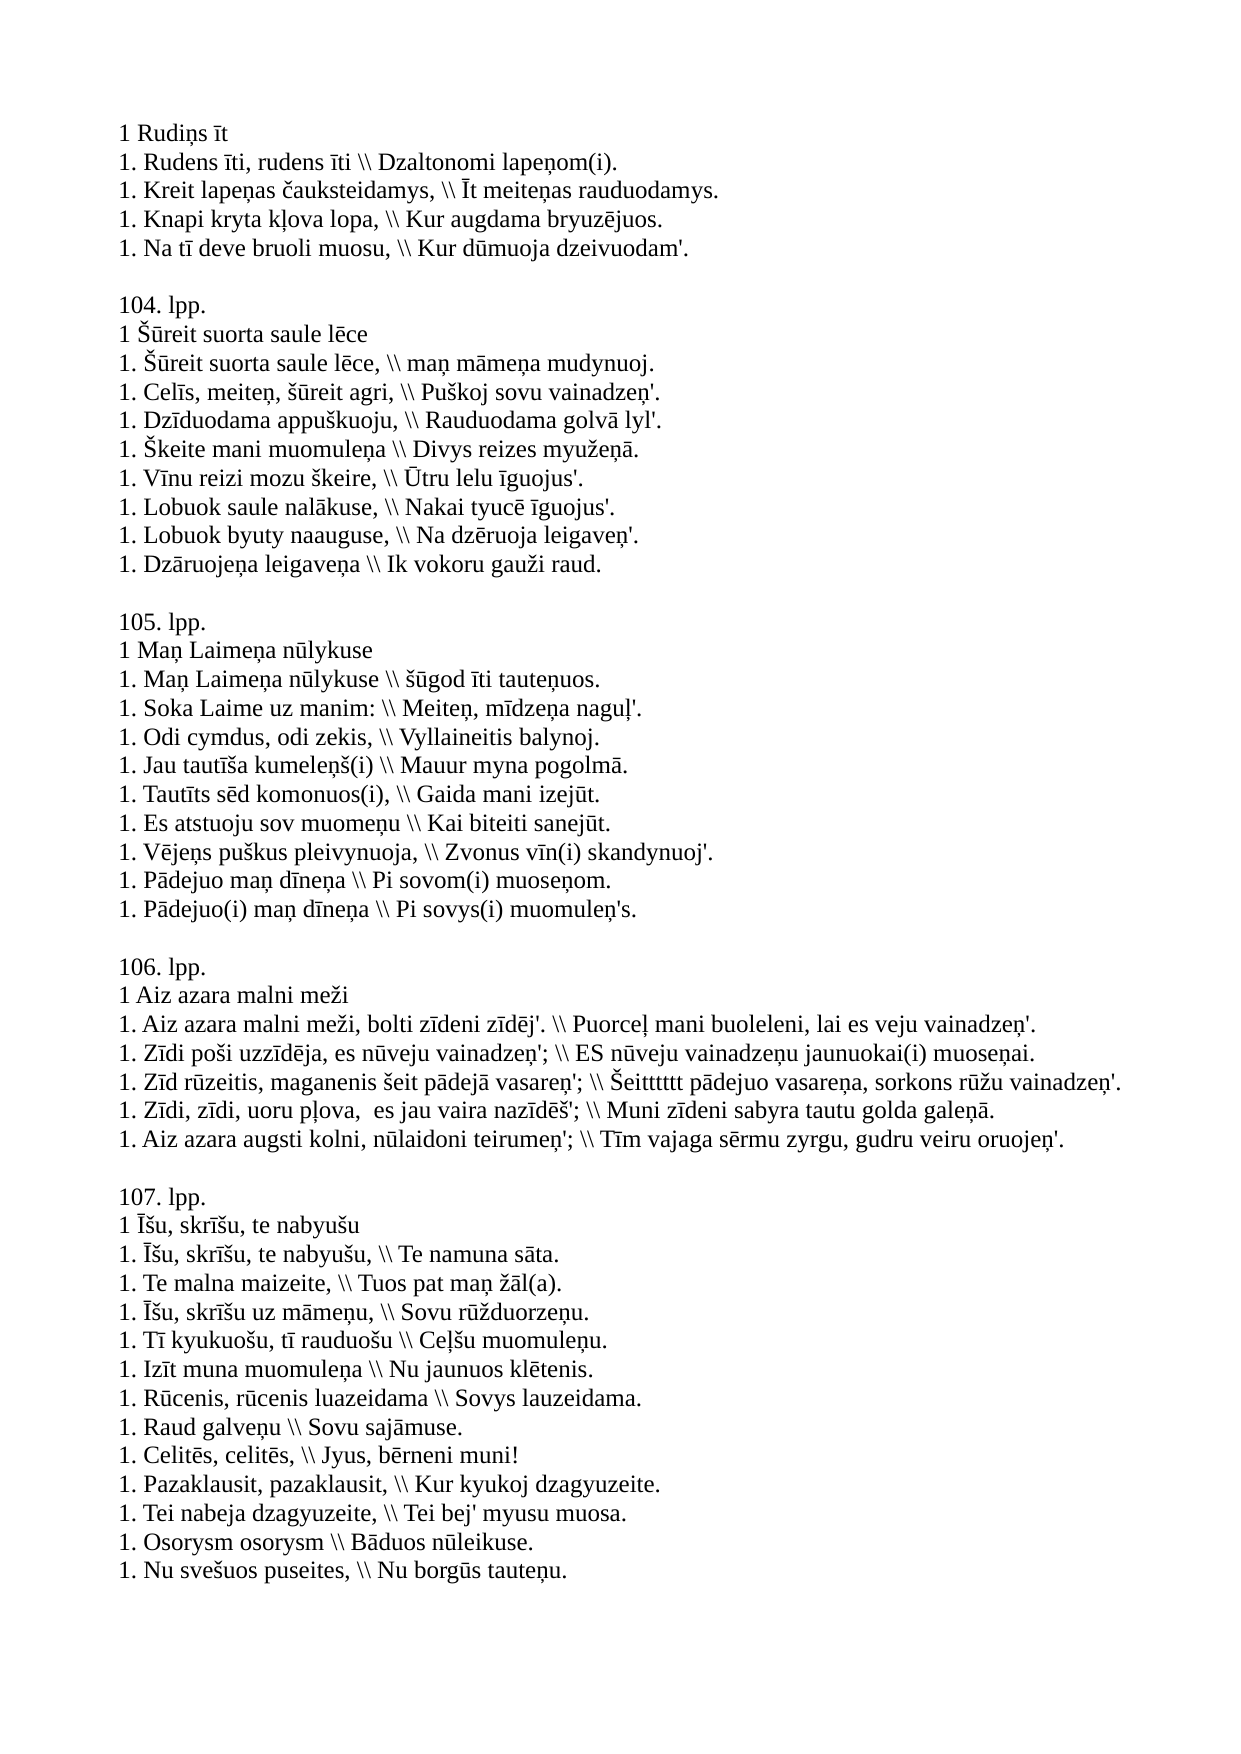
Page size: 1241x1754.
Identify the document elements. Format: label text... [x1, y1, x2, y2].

text 106. lpp. [118, 952, 1122, 981]
text 1 Rudiņs īt [118, 118, 1122, 147]
text 1. Odi cymdus, odi zekis, \\ Vyllaineitis balynoj. [118, 722, 1122, 751]
text 1. Soka Laime uz manim: \\ Meiteņ, mīdzeņa naguļ'. [118, 693, 1122, 722]
text 1. Tī kyukuošu, tī rauduošu \\ Ceļšu muomuleņu. [118, 1326, 1122, 1354]
text 1. Nu svešuos puseites, \\ Nu borgūs tauteņu. [118, 1556, 1122, 1584]
text 1. Dzāruojeņa leigaveņa \\ Ik vokoru gauži raud. [118, 549, 1122, 578]
text 1. Zīdi poši uzzīdēja, es nūveju vainadzeņ'; \\ ES nūveju vainadzeņu jaunuokai(i) muoseņai. [118, 1038, 1122, 1067]
text 1. Maņ Laimeņa nūlykuse \\ šūgod īti tauteņuos. [118, 664, 1122, 693]
text 1. Aiz azara augsti kolni, nūlaidoni teirumeņ'; \\ Tīm vajaga sērmu zyrgu, gudru veiru oruojeņ'. [118, 1124, 1122, 1153]
text 1. Celitēs, celitēs, \\ Jyus, bērneni muni! [118, 1441, 1122, 1469]
text 1. Izīt muna muomuleņa \\ Nu jaunuos klētenis. [118, 1354, 1122, 1383]
text 1. Vīnu reizi mozu škeire, \\ Ūtru lelu īguojus'. [118, 463, 1122, 492]
text 1. Īšu, skrīšu uz māmeņu, \\ Sovu rūžduorzeņu. [118, 1297, 1122, 1326]
text 104. lpp. [118, 291, 1122, 319]
text 1. Tei nabeja dzagyuzeite, \\ Tei bej' myusu muosa. [118, 1498, 1122, 1527]
text 107. lpp. [118, 1182, 1122, 1211]
text 1. Lobuok saule nalākuse, \\ Nakai tyucē īguojus'. [118, 492, 1122, 521]
text 1. Celīs, meiteņ, šūreit agri, \\ Puškoj sovu vainadzeņ'. [118, 377, 1122, 406]
text 1. Zīd rūzeitis, maganenis šeit pādejā vasareņ'; \\ Šeitttttt pādejuo vasareņa, sorkons rūžu vainadzeņ'. [118, 1067, 1122, 1096]
text 1. Raud galveņu \\ Sovu sajāmuse. [118, 1412, 1122, 1441]
text 105. lpp. [118, 607, 1122, 636]
text 1. Zīdi, zīdi, uoru pļova, es jau vaira nazīdēš'; \\ Muni zīdeni sabyra tautu golda galeņā. [118, 1096, 1122, 1124]
text 1. Rūcenis, rūcenis luazeidama \\ Sovys lauzeidama. [118, 1383, 1122, 1412]
text 1. Šūreit suorta saule lēce, \\ maņ māmeņa mudynuoj. [118, 348, 1122, 377]
text 1 Aiz azara malni meži [118, 981, 1122, 1009]
text 1. Kreit lapeņas čauksteidamys, \\ Īt meiteņas rauduodamys. [118, 176, 1122, 204]
text 1. Rudens īti, rudens īti \\ Dzaltonomi lapeņom(i). [118, 147, 1122, 176]
text 1. Īšu, skrīšu, te nabyušu, \\ Te namuna sāta. [118, 1239, 1122, 1268]
text 1. Pādejuo maņ dīneņa \\ Pi sovom(i) muoseņom. [118, 866, 1122, 894]
text 1. Dzīduodama appuškuoju, \\ Rauduodama golvā lyl'. [118, 406, 1122, 434]
text 1. Vējeņs puškus pleivynuoja, \\ Zvonus vīn(i) skandynuoj'. [118, 837, 1122, 866]
text 1. Jau tautīša kumeleņš(i) \\ Mauur myna pogolmā. [118, 751, 1122, 779]
text 1. Osorysm osorysm \\ Bāduos nūleikuse. [118, 1527, 1122, 1556]
text 1. Knapi kryta kļova lopa, \\ Kur augdama bryuzējuos. [118, 204, 1122, 233]
text 1. Es atstuoju sov muomeņu \\ Kai biteiti sanejūt. [118, 808, 1122, 837]
text 1. Aiz azara malni meži, bolti zīdeni zīdēj'. \\ Puorceļ mani buoleleni, lai es veju vainadzeņ'. [118, 1009, 1122, 1038]
text 1. Pazaklausit, pazaklausit, \\ Kur kyukoj dzagyuzeite. [118, 1469, 1122, 1498]
text 1 Šūreit suorta saule lēce [118, 319, 1122, 348]
text 1. Lobuok byuty naauguse, \\ Na dzēruoja leigaveņ'. [118, 521, 1122, 549]
text 1 Maņ Laimeņa nūlykuse [118, 636, 1122, 664]
text 1. Tautīts sēd komonuos(i), \\ Gaida mani izejūt. [118, 779, 1122, 808]
text 1. Te malna maizeite, \\ Tuos pat maņ žāl(a). [118, 1268, 1122, 1297]
text 1. Na tī deve bruoli muosu, \\ Kur dūmuoja dzeivuodam'. [118, 233, 1122, 262]
text 1. Škeite mani muomuleņa \\ Divys reizes myužeņā. [118, 434, 1122, 463]
text 1 Īšu, skrīšu, te nabyušu [118, 1211, 1122, 1239]
text 1. Pādejuo(i) maņ dīneņa \\ Pi sovys(i) muomuleņ's. [118, 894, 1122, 923]
